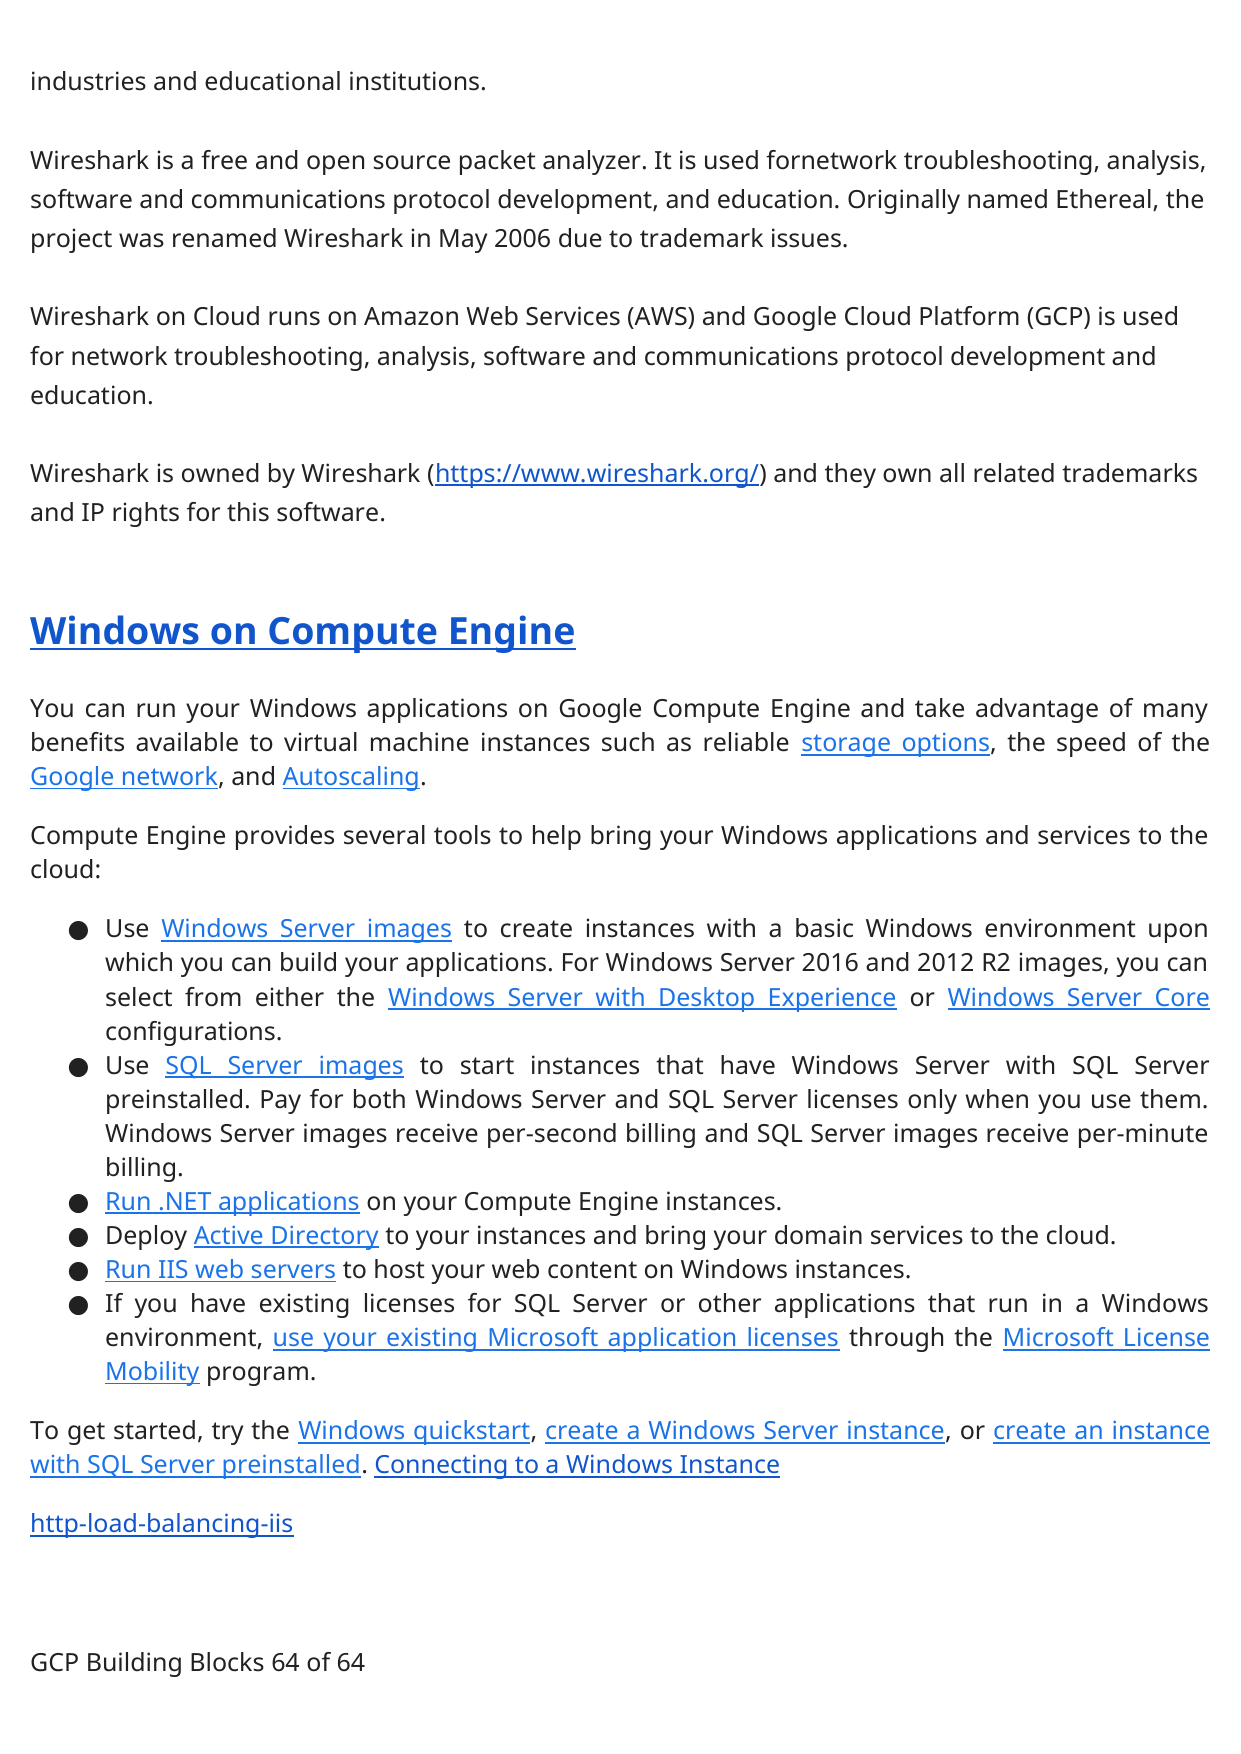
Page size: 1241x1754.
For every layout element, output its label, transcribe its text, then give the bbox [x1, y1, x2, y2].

text http-load-balancing-iis [30, 1506, 1210, 1540]
text Wireshark is a free and open source packet analyzer. It is used fornetwork troubleshooting, analysis, software and communications protocol development, and education. Originally named Ethereal, the project was renamed Wireshark in May 2006 due to trademark issues. [30, 142, 1210, 255]
list Use Windows Server images to create instances with a basic Windows environment upon which you can build your applications. For Windows Server 2016 and 2012 R2 images, you can select from either the Windows Server with Desktop Experience or Windows Server Core configurations. [67, 911, 1210, 1047]
list Run IIS web servers to host your web content on Windows instances. [67, 1252, 1210, 1286]
list Use SQL Server images to start instances that have Windows Server with SQL Server preinstalled. Pay for both Windows Server and SQL Server licenses only when you use them. Windows Server images receive per-second billing and SQL Server images receive per-minute billing. [67, 1047, 1210, 1183]
list Run .NET applications on your Compute Engine instances. [67, 1183, 1210, 1218]
text industries and educational institutions. [30, 64, 1210, 98]
text You can run your Windows applications on Google Compute Engine and take advantage of many benefits available to virtual machine instances such as reliable storage options, the speed of the Google network, and Autoscaling. [30, 691, 1210, 793]
text To get started, try the Windows quickstart, create a Windows Server instance, or create an instance with SQL Server preinstalled. Connecting to a Windows Instance [30, 1413, 1210, 1481]
list If you have existing licenses for SQL Server or other applications that run in a Windows environment, use your existing Microsoft application licenses through the Microsoft License Mobility program. [67, 1286, 1210, 1388]
text Compute Engine provides several tools to help bring your Windows applications and services to the cloud: [30, 818, 1210, 886]
subtitle Windows on Compute Engine [30, 604, 1210, 656]
text Wireshark is owned by Wireshark (https://www.wireshark.org/) and they own all related trademarks and IP rights for this software. [30, 456, 1210, 529]
text Wireshark on Cloud runs on Amazon Web Services (AWS) and Google Cloud Platform (GCP) is used for network troubleshooting, analysis, software and communications protocol development and education. [30, 299, 1210, 411]
list Deploy Active Directory to your instances and bring your domain services to the cloud. [67, 1218, 1210, 1252]
